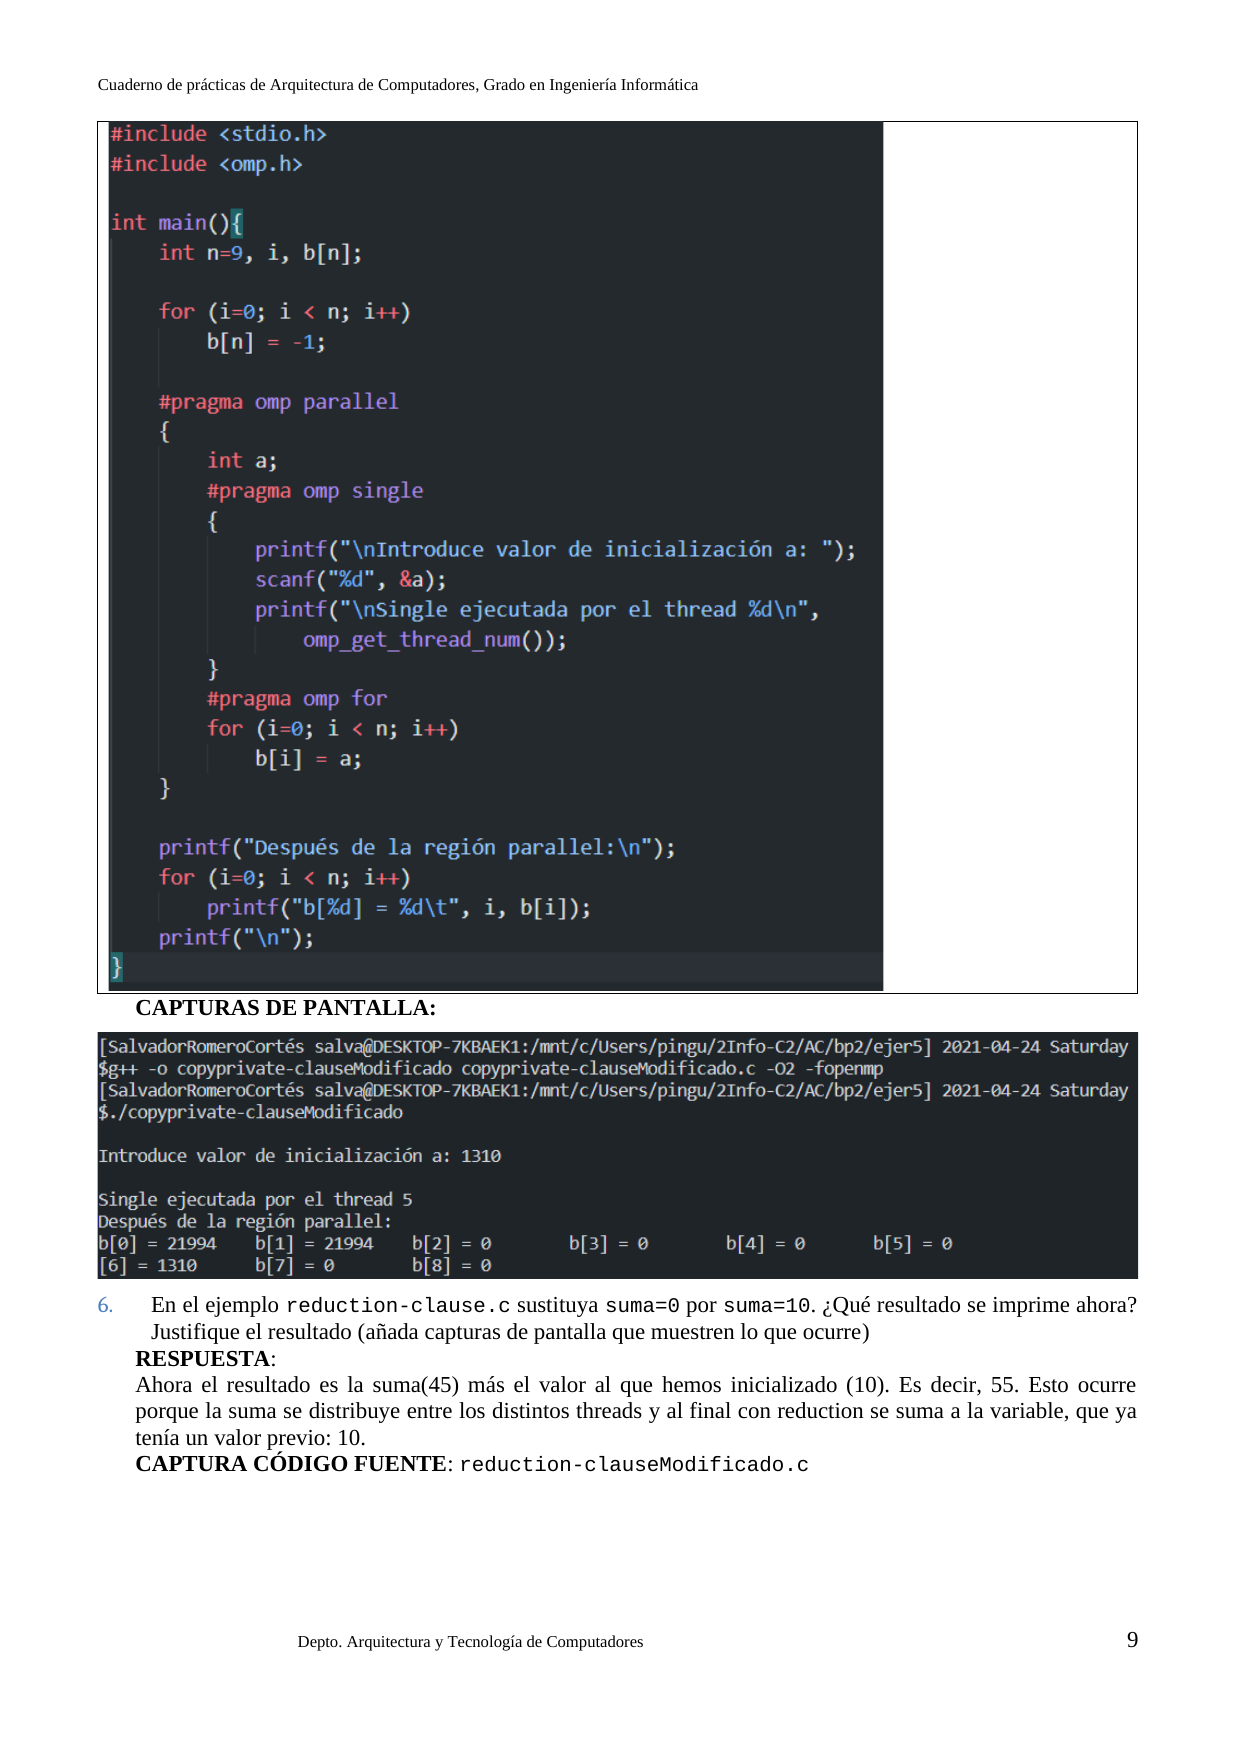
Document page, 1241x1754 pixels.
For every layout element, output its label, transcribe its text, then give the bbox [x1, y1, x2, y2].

text Ahora el resultado es la suma(45) más el valor al que hemos inicializado (10). Es decir, 55. Esto ocurre porque la suma se distribuye entre los distintos threads y al final con reduction se suma a la variable, que ya tenía un valor previo: 10. [135, 1371, 1138, 1450]
table_header [98, 122, 1137, 992]
list En el ejemplo reduction-clause.c sustituya suma=0 por suma=10. ¿Qué resultado se imprime ahora? Justifique el resultado (añada capturas de pantalla que muestren lo que ocurre) [98, 1291, 1138, 1345]
text RESPUESTA: [135, 1345, 1138, 1371]
text CAPTURAS DE PANTALLA: [135, 994, 1138, 1020]
text CAPTURA CÓDIGO FUENTE: reduction-clauseModificado.c [135, 1450, 1138, 1478]
